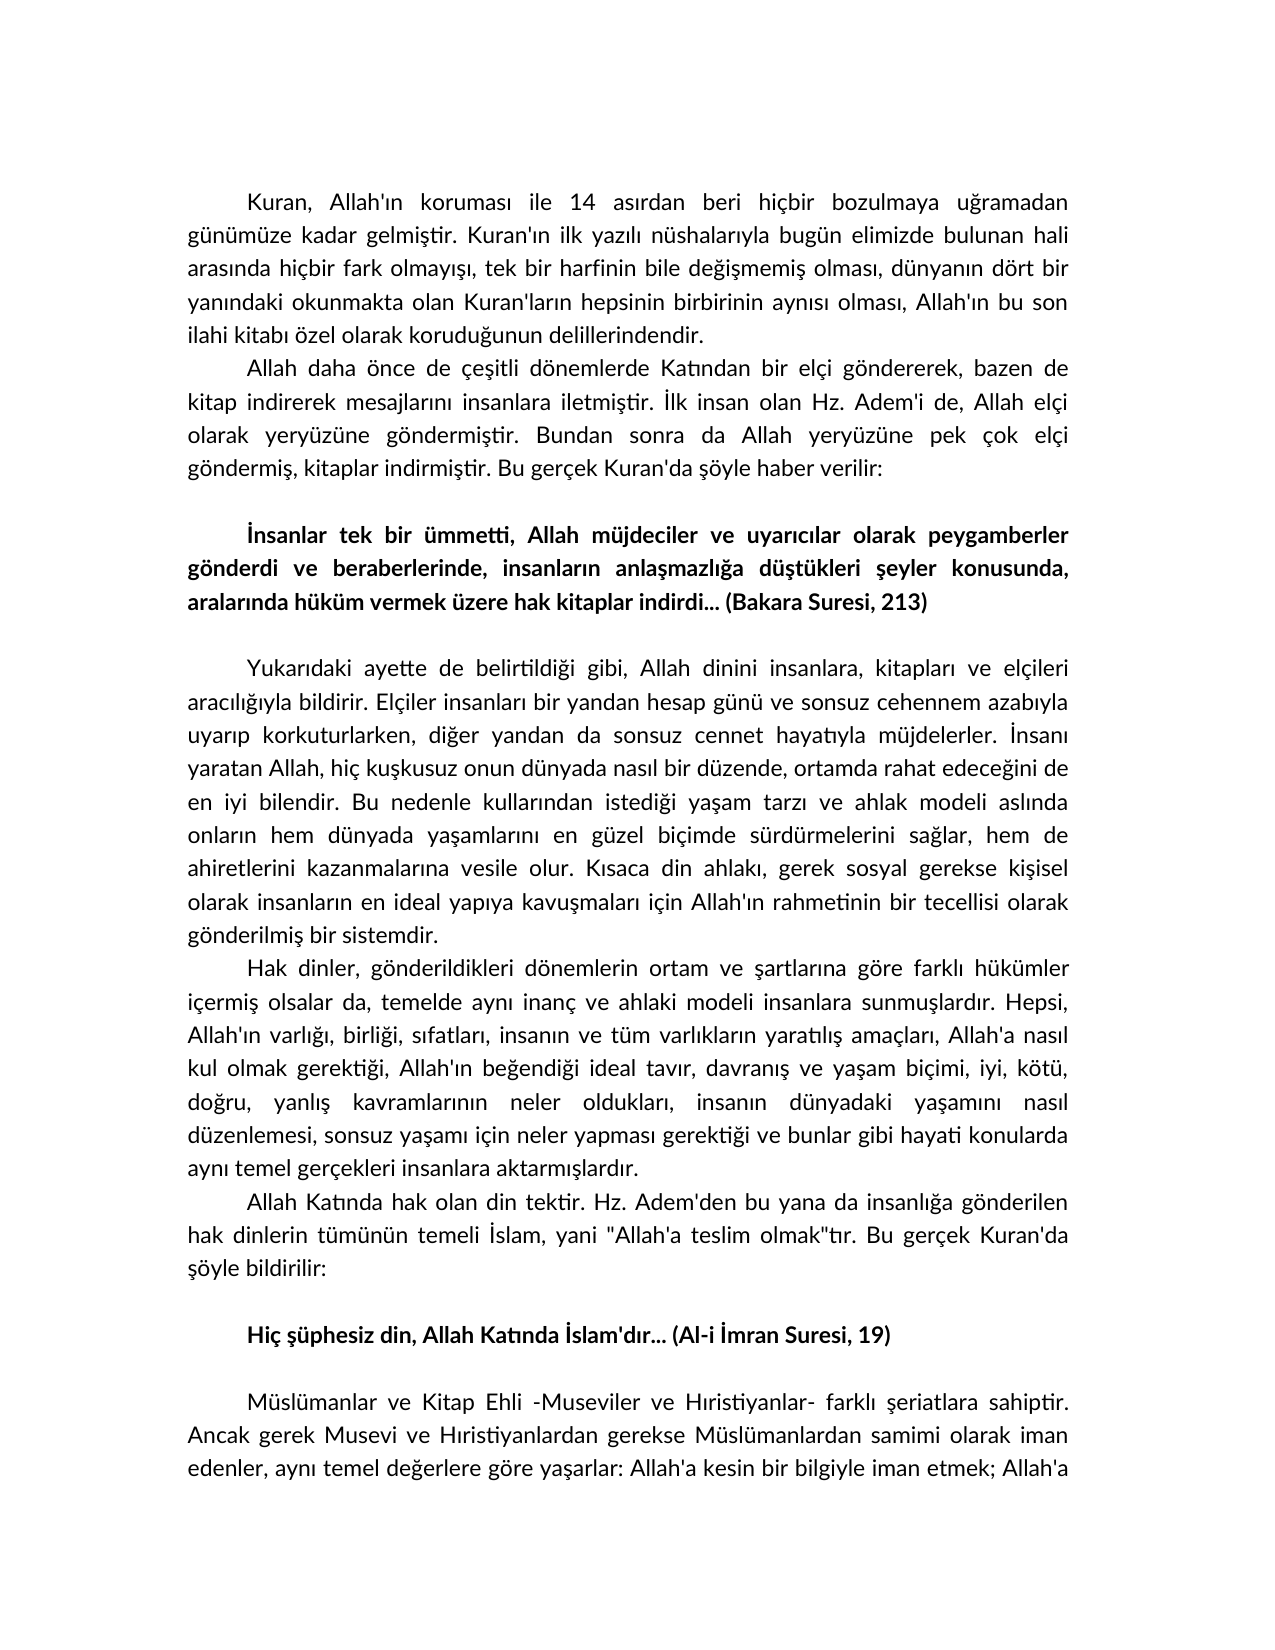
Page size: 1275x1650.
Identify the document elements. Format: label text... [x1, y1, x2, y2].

text Hak dinler, gönderildikleri dönemlerin ortam ve şartlarına göre farklı hükümler içermiş olsalar da, temelde aynı inanç ve ahlaki modeli insanlara sunmuşlardır. Hepsi, Allah'ın varlığı, birliği, sıfatları, insanın ve tüm varlıkların yaratılış amaçları, Allah'a nasıl kul olmak gerektiği, Allah'ın beğendiği ideal tavır, davranış ve yaşam biçimi, iyi, kötü, doğru, yanlış kavramlarının neler oldukları, insanın dünyadaki yaşamını nasıl düzenlemesi, sonsuz yaşamı için neler yapması gerektiği ve bunlar gibi hayati konularda aynı temel gerçekleri insanlara aktarmışlardır. [187, 950, 1070, 1183]
text Kuran, Allah'ın koruması ile 14 asırdan beri hiçbir bozulmaya uğramadan günümüze kadar gelmiştir. Kuran'ın ilk yazılı nüshalarıyla bugün elimizde bulunan hali arasında hiçbir fark olmayışı, tek bir harfinin bile değişmemiş olması, dünyanın dört bir yanındaki okunmakta olan Kuran'ların hepsinin birbirinin aynısı olması, Allah'ın bu son ilahi kitabı özel olarak koruduğunun delillerindendir. [187, 183, 1070, 350]
text İnsanlar tek bir ümmetti, Allah müjdeciler ve uyarıcılar olarak peygamberler gönderdi ve beraberlerinde, insanların anlaşmazlığa düştükleri şeyler konusunda, aralarında hüküm vermek üzere hak kitaplar indirdi... (Bakara Suresi, 213) [187, 517, 1070, 617]
text Allah daha önce de çeşitli dönemlerde Katından bir elçi göndererek, bazen de kitap indirerek mesajlarını insanlara iletmiştir. İlk insan olan Hz. Adem'i de, Allah elçi olarak yeryüzüne göndermiştir. Bundan sonra da Allah yeryüzüne pek çok elçi göndermiş, kitaplar indirmiştir. Bu gerçek Kuran'da şöyle haber verilir: [187, 350, 1070, 483]
text Allah Katında hak olan din tektir. Hz. Adem'den bu yana da insanlığa gönderilen hak dinlerin tümünün temeli İslam, yani "Allah'a teslim olmak"tır. Bu gerçek Kuran'da şöyle bildirilir: [187, 1183, 1070, 1283]
text Hiç şüphesiz din, Allah Katında İslam'dır... (Al-i İmran Suresi, 19) [187, 1317, 1070, 1350]
text Yukarıdaki ayette de belirtildiği gibi, Allah dinini insanlara, kitapları ve elçileri aracılığıyla bildirir. Elçiler insanları bir yandan hesap günü ve sonsuz cehennem azabıyla uyarıp korkuturlarken, diğer yandan da sonsuz cennet hayatıyla müjdelerler. İnsanı yaratan Allah, hiç kuşkusuz onun dünyada nasıl bir düzende, ortamda rahat edeceğini de en iyi bilendir. Bu nedenle kullarından istediği yaşam tarzı ve ahlak modeli aslında onların hem dünyada yaşamlarını en güzel biçimde sürdürmelerini sağlar, hem de ahiretlerini kazanmalarına vesile olur. Kısaca din ahlakı, gerek sosyal gerekse kişisel olarak insanların en ideal yapıya kavuşmaları için Allah'ın rahmetinin bir tecellisi olarak gönderilmiş bir sistemdir. [187, 650, 1070, 950]
text Müslümanlar ve Kitap Ehli -Museviler ve Hıristiyanlar- farklı şeriatlara sahiptir. Ancak gerek Musevi ve Hıristiyanlardan gerekse Müslümanlardan samimi olarak iman edenler, aynı temel değerlere göre yaşarlar: Allah'a kesin bir bilgiyle iman etmek; Allah'a [187, 1383, 1070, 1483]
